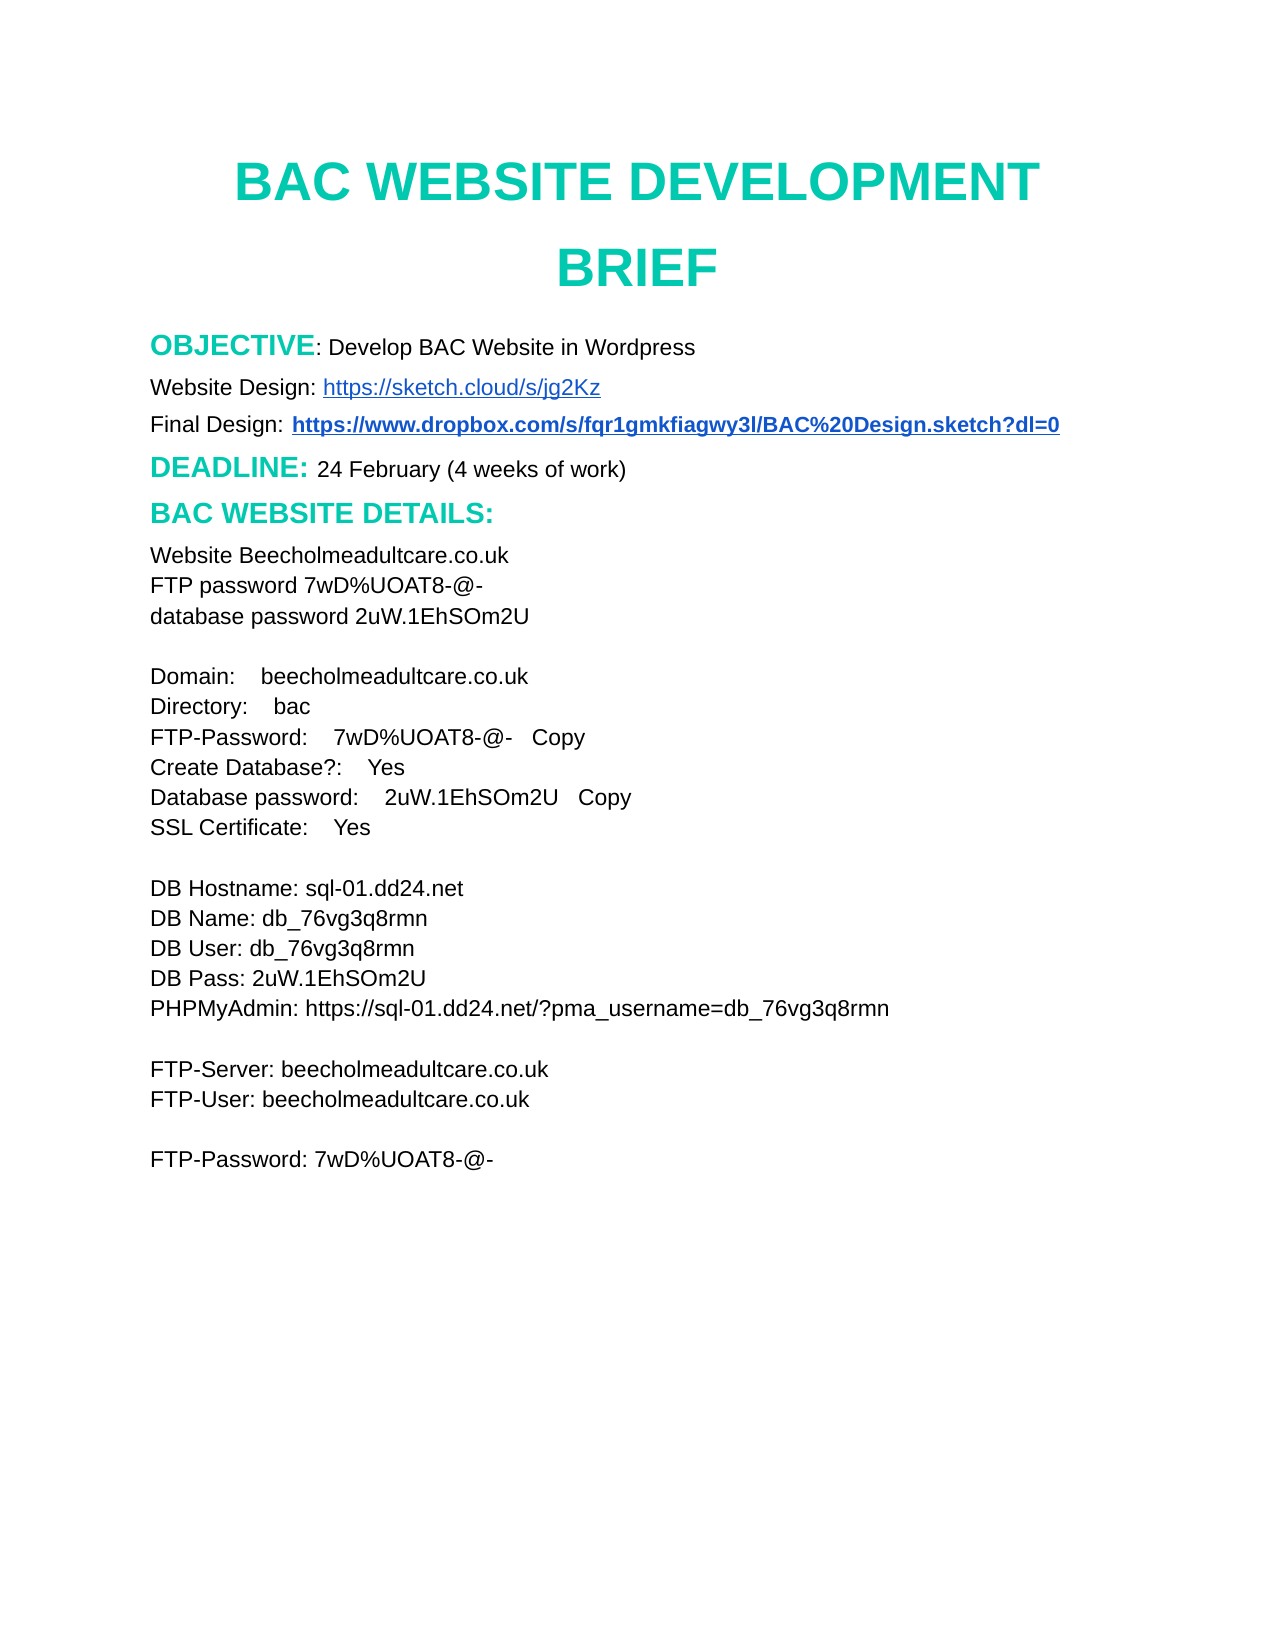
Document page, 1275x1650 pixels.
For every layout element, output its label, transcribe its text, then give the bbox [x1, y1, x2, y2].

text Directory: bac [150, 693, 1125, 720]
text BAC WEBSITE DETAILS: [150, 496, 1125, 529]
text FTP password 7wD%UOAT8-@- [150, 572, 1125, 599]
text FTP-Server: beecholmeadultcare.co.uk [150, 1056, 1125, 1082]
text Create Database?: Yes [150, 754, 1125, 780]
text FTP-Password: 7wD%UOAT8-@- Copy [150, 723, 1125, 750]
text DB Hostname: sql-01.dd24.net [150, 874, 1125, 901]
title BAC WEBSITE DEVELOPMENT BRIEF [150, 150, 1125, 298]
text DB Name: db_76vg3q8rmn [150, 905, 1125, 931]
text OBJECTIVE: Develop BAC Website in Wordpress [150, 328, 1125, 362]
text Website Design: https://sketch.cloud/s/jg2Kz [150, 374, 1125, 401]
text Website Beecholmeadultcare.co.uk [150, 542, 1125, 569]
text SSL Certificate: Yes [150, 814, 1125, 841]
text database password 2uW.1EhSOm2U [150, 603, 1125, 629]
text DEADLINE: 24 February (4 weeks of work) [150, 450, 1125, 483]
text DB Pass: 2uW.1EhSOm2U [150, 965, 1125, 992]
text PHPMyAdmin: https://sql-01.dd24.net/?pma_username=db_76vg3q8rmn [150, 995, 1125, 1022]
text Domain: beecholmeadultcare.co.uk [150, 663, 1125, 689]
text FTP-User: beecholmeadultcare.co.uk [150, 1086, 1125, 1112]
text FTP-Password: 7wD%UOAT8-@- [150, 1146, 1125, 1173]
text DB User: db_76vg3q8rmn [150, 935, 1125, 961]
text Final Design: https://www.dropbox.com/s/fqr1gmkfiagwy3l/BAC%20Design.sketch?dl=0 [150, 411, 1125, 437]
text Database password: 2uW.1EhSOm2U Copy [150, 784, 1125, 810]
